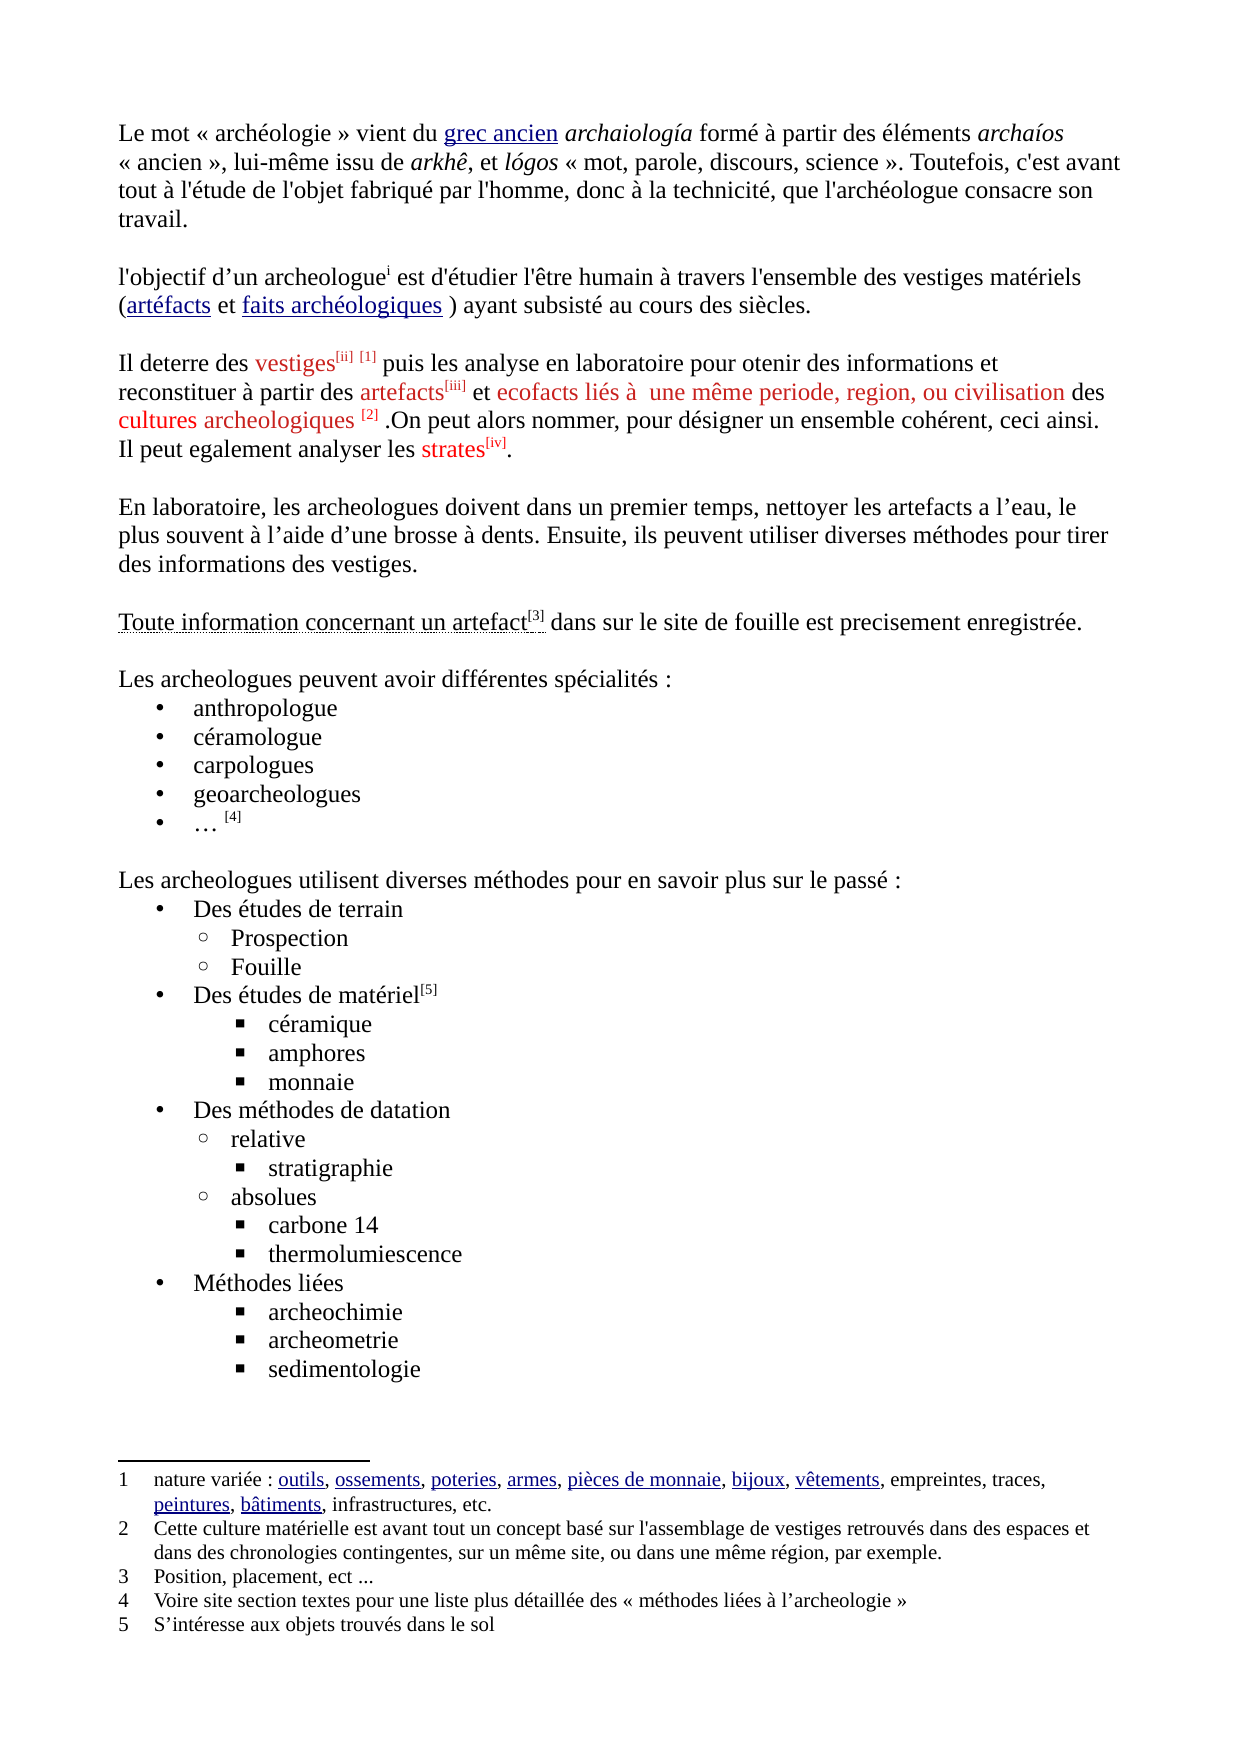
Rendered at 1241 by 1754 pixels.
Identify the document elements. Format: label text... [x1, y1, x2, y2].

list carpologues [156, 751, 1122, 779]
text En laboratoire, les archeologues doivent dans un premier temps, nettoyer les artefacts a l’eau, le plus souvent à l’aide d’une brosse à dents. Ensuite, ils peuvent utiliser diverses méthodes pour tirer des informations des vestiges. [118, 492, 1122, 578]
list Méthodes liées [156, 1268, 1122, 1297]
text Il peut egalement analyser les strates[]. [118, 434, 1122, 463]
list céramologue [156, 722, 1122, 751]
text Toute information concernant un artefact[] dans sur le site de fouille est precisement enregistrée. [118, 607, 1122, 636]
text Le mot « archéologie » vient du grec ancien archaiología formé à partir des éléments archaíos « ancien », lui-même issu de arkhê, et lógos « mot, parole, discours, science ». Toutefois, c'est avant tout à l'étude de l'objet fabriqué par l'homme, donc à la technicité, que l'archéologue consacre son travail. [118, 118, 1122, 233]
text Cette culture matérielle est avant tout un concept basé sur l'assemblage de vestiges retrouvés dans des espaces et dans des chronologies contingentes, sur un même site, ou dans une même région, par exemple. [118, 1516, 1122, 1564]
list céramique [231, 1009, 1122, 1038]
text Il deterre des vestiges[] [] puis les analyse en laboratoire pour otenir des informations et reconstituer à partir des artefacts[] et ecofacts liés à une même periode, region, ou civilisation des cultures archeologiques [] .On peut alors nommer, pour désigner un ensemble cohérent, ceci ainsi. [118, 348, 1122, 434]
list absolues [193, 1182, 1122, 1211]
list sedimentologie [231, 1354, 1122, 1383]
list relative [193, 1124, 1122, 1153]
text Les archeologues utilisent diverses méthodes pour en savoir plus sur le passé : [118, 866, 1122, 894]
list geoarcheologues [156, 779, 1122, 808]
list … [] [156, 808, 1122, 837]
list carbone 14 [231, 1211, 1122, 1239]
text Les archeologues peuvent avoir différentes spécialités : [118, 664, 1122, 693]
list amphores [231, 1038, 1122, 1067]
list Des études de matériel[] [156, 981, 1122, 1009]
list Voire site section textes pour une liste plus détaillée des « méthodes liées à l’archeologie » [118, 1588, 1122, 1612]
list monnaie [231, 1067, 1122, 1096]
list Fouille [193, 952, 1122, 981]
list stratigraphie [231, 1153, 1122, 1182]
list archeochimie [231, 1297, 1122, 1326]
text nature variée : outils, ossements, poteries, armes, pièces de monnaie, bijoux, vêtements, empreintes, traces, peintures, bâtiments, infrastructures, etc. [118, 1467, 1122, 1516]
text l'objectif d’un archeologue est d'étudier l'être humain à travers l'ensemble des vestiges matériels (artéfacts et faits archéologiques ) ayant subsisté au cours des siècles. [118, 262, 1122, 319]
list Prospection [193, 923, 1122, 952]
list S’intéresse aux objets trouvés dans le sol [118, 1612, 1122, 1636]
list Des études de terrain [156, 894, 1122, 923]
list thermolumiescence [231, 1239, 1122, 1268]
list Des méthodes de datation [156, 1096, 1122, 1124]
text Position, placement, ect ... [118, 1564, 1122, 1588]
list anthropologue [156, 693, 1122, 722]
list archeometrie [231, 1326, 1122, 1354]
